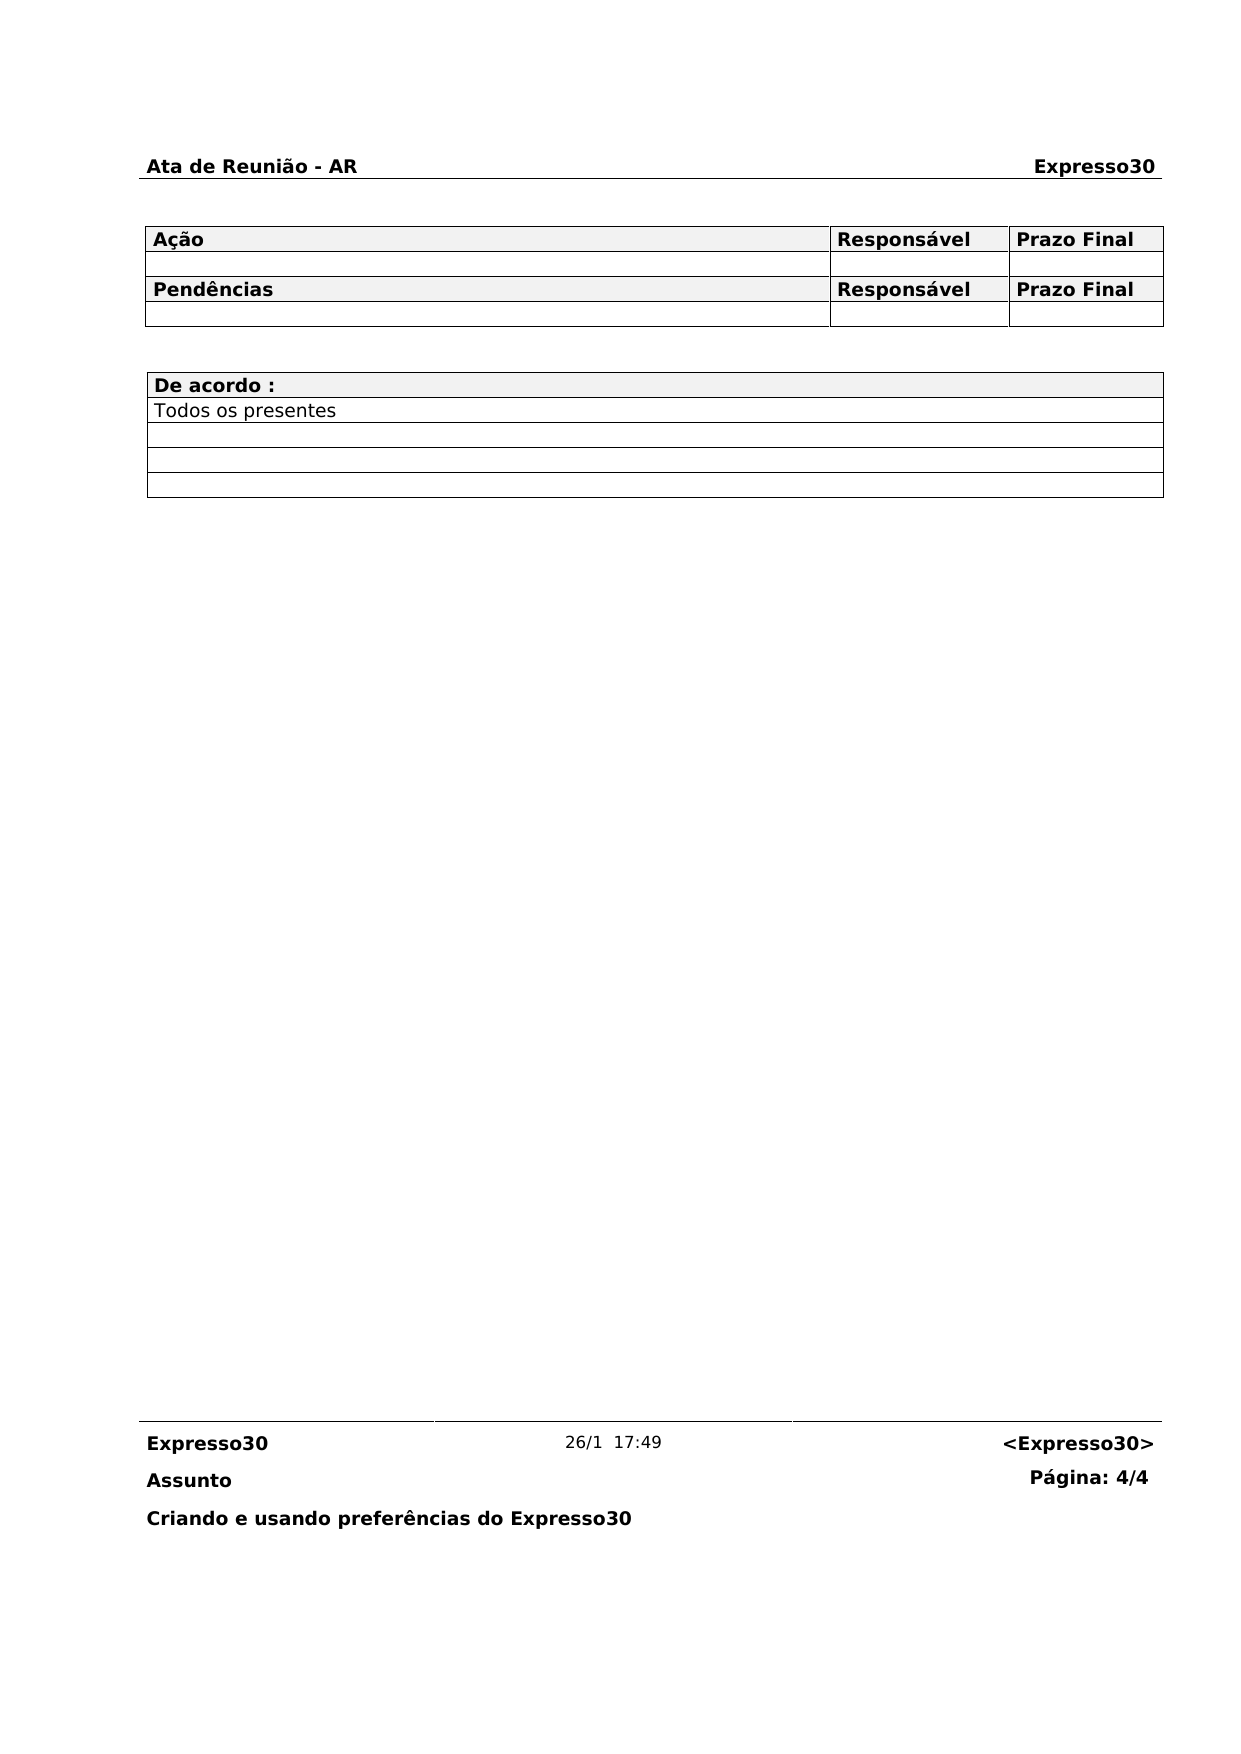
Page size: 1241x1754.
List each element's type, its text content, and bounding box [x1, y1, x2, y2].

table_cell [831, 302, 1008, 326]
table_header De acordo : [148, 373, 1163, 397]
table_cell [148, 473, 1163, 497]
table_cell [831, 252, 1008, 276]
table_cell [148, 448, 1163, 472]
table_cell Responsável [831, 277, 1008, 301]
table_cell [148, 423, 1163, 447]
table_cell [1010, 302, 1163, 326]
table_header Prazo Final [1010, 227, 1163, 251]
table_cell Pendências [146, 277, 829, 301]
table_cell [1010, 252, 1163, 276]
table_cell Prazo Final [1010, 277, 1163, 301]
table_header Ação [146, 227, 829, 251]
table_header Responsável [831, 227, 1008, 251]
table_cell [146, 252, 829, 276]
table_cell [146, 302, 829, 326]
table_cell Todos os presentes [148, 398, 1163, 422]
